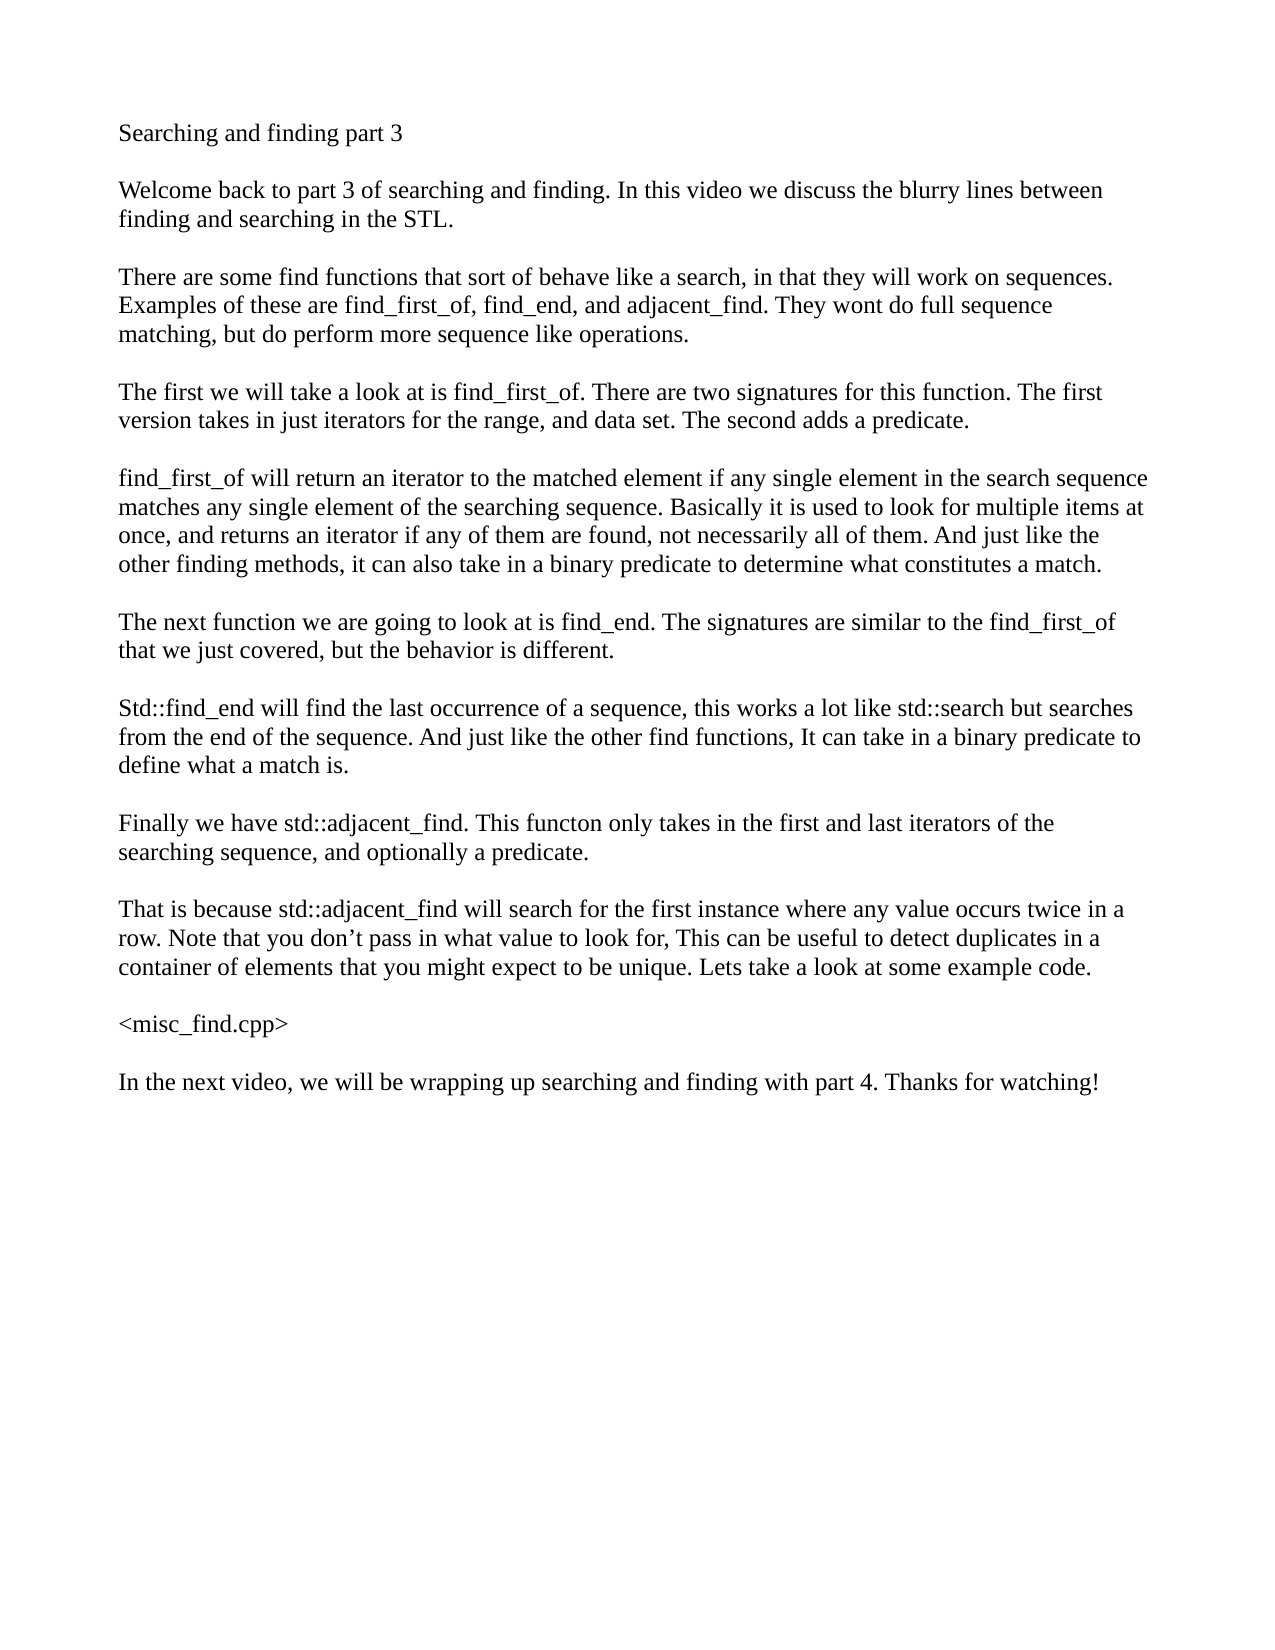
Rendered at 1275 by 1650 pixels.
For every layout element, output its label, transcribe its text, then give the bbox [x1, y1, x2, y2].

text Searching and finding part 3 [118, 118, 1157, 147]
text In the next video, we will be wrapping up searching and finding with part 4. Thanks for watching! [118, 1067, 1157, 1096]
text Finally we have std::adjacent_find. This functon only takes in the first and last iterators of the searching sequence, and optionally a predicate. [118, 808, 1157, 866]
text Std::find_end will find the last occurrence of a sequence, this works a lot like std::search but searches from the end of the sequence. And just like the other find functions, It can take in a binary predicate to define what a match is. [118, 693, 1157, 779]
text That is because std::adjacent_find will search for the first instance where any value occurs twice in a row. Note that you don’t pass in what value to look for, This can be useful to detect duplicates in a container of elements that you might expect to be unique. Lets take a look at some example code. [118, 894, 1157, 981]
text There are some find functions that sort of behave like a search, in that they will work on sequences. Examples of these are find_first_of, find_end, and adjacent_find. They wont do full sequence matching, but do perform more sequence like operations. [118, 262, 1157, 348]
text The next function we are going to look at is find_end. The signatures are similar to the find_first_of that we just covered, but the behavior is different. [118, 607, 1157, 664]
text find_first_of will return an iterator to the matched element if any single element in the search sequence matches any single element of the searching sequence. Basically it is used to look for multiple items at once, and returns an iterator if any of them are found, not necessarily all of them. And just like the other finding methods, it can also take in a binary predicate to determine what constitutes a match. [118, 463, 1157, 578]
text The first we will take a look at is find_first_of. There are two signatures for this function. The first version takes in just iterators for the range, and data set. The second adds a predicate. [118, 377, 1157, 434]
text <misc_find.cpp> [118, 1009, 1157, 1038]
text Welcome back to part 3 of searching and finding. In this video we discuss the blurry lines between finding and searching in the STL. [118, 176, 1157, 233]
